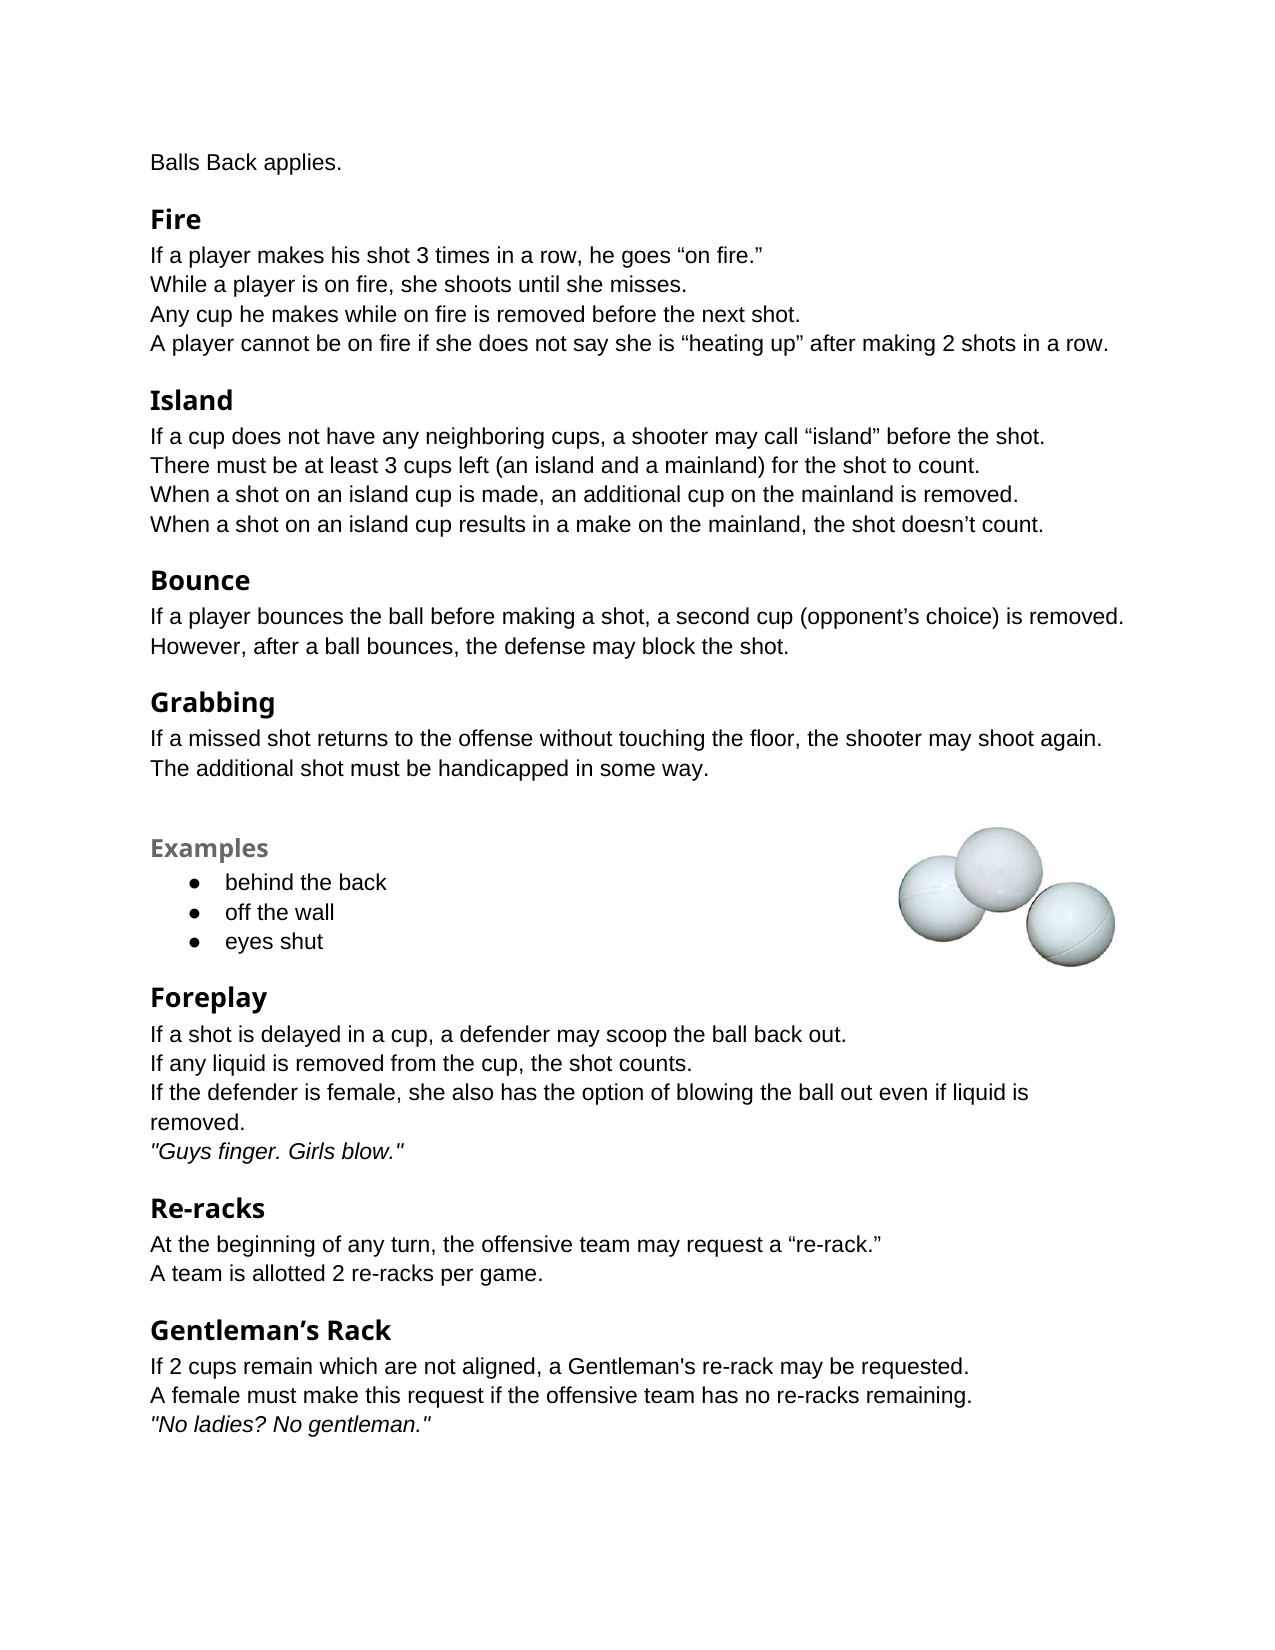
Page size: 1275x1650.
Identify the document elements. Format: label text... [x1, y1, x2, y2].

text If a player bounces the ball before making a shot, a second cup (opponent’s choice) is removed. [150, 604, 1125, 630]
text If the defender is female, she also has the option of blowing the ball out even if liquid is removed. [150, 1080, 1125, 1135]
list off the wall [187, 899, 892, 925]
subtitle [1119, 831, 1125, 865]
text "Guys finger. Girls blow." [150, 1139, 1125, 1164]
subtitle Fire [150, 200, 1125, 237]
text A player cannot be on fire if she does not say she is “heating up” after making 2 shots in a row. [150, 331, 1125, 356]
text If any liquid is removed from the cup, the shot counts. [150, 1051, 1125, 1076]
text However, after a ball bounces, the defense may block the shot. [150, 633, 1125, 659]
text While a player is on fire, she shoots until she misses. [150, 272, 1125, 298]
subtitle Re-racks [150, 1189, 1125, 1226]
text At the beginning of any turn, the offensive team may request a “re-rack.” [150, 1231, 1125, 1257]
list behind the back [187, 870, 892, 896]
list eyes shut [187, 929, 892, 954]
text If a shot is delayed in a cup, a defender may scoop the ball back out. [150, 1021, 1125, 1047]
text When a shot on an island cup results in a make on the mainland, the shot doesn’t count. [150, 511, 1125, 537]
text When a shot on an island cup is made, an additional cup on the mainland is removed. [150, 482, 1125, 508]
picture [892, 784, 1119, 1012]
text Balls Back applies. [150, 150, 1125, 176]
text "No ladies? No gentleman." [150, 1412, 1125, 1438]
text If 2 cups remain which are not aligned, a Gentleman's re-rack may be requested. [150, 1353, 1125, 1379]
subtitle Examples [150, 831, 892, 865]
text Any cup he makes while on fire is removed before the next shot. [150, 301, 1125, 327]
text If a cup does not have any neighboring cups, a shooter may call “island” before the shot. [150, 423, 1125, 449]
subtitle Bounce [150, 562, 1125, 598]
text If a missed shot returns to the offense without touching the floor, the shooter may shoot again. [150, 726, 1125, 752]
subtitle Island [150, 381, 1125, 418]
text If a player makes his shot 3 times in a row, he goes “on fire.” [150, 243, 1125, 268]
subtitle Grabbing [150, 684, 1125, 721]
text The additional shot must be handicapped in some way. [150, 755, 1125, 781]
text A female must make this request if the offensive team has no re-racks remaining. [150, 1383, 1125, 1408]
text A team is allotted 2 re-racks per game. [150, 1261, 1125, 1286]
subtitle Gentleman’s Rack [150, 1311, 1125, 1348]
text There must be at least 3 cups left (an island and a mainland) for the shot to count. [150, 453, 1125, 478]
subtitle Foreplay [150, 979, 1125, 1016]
